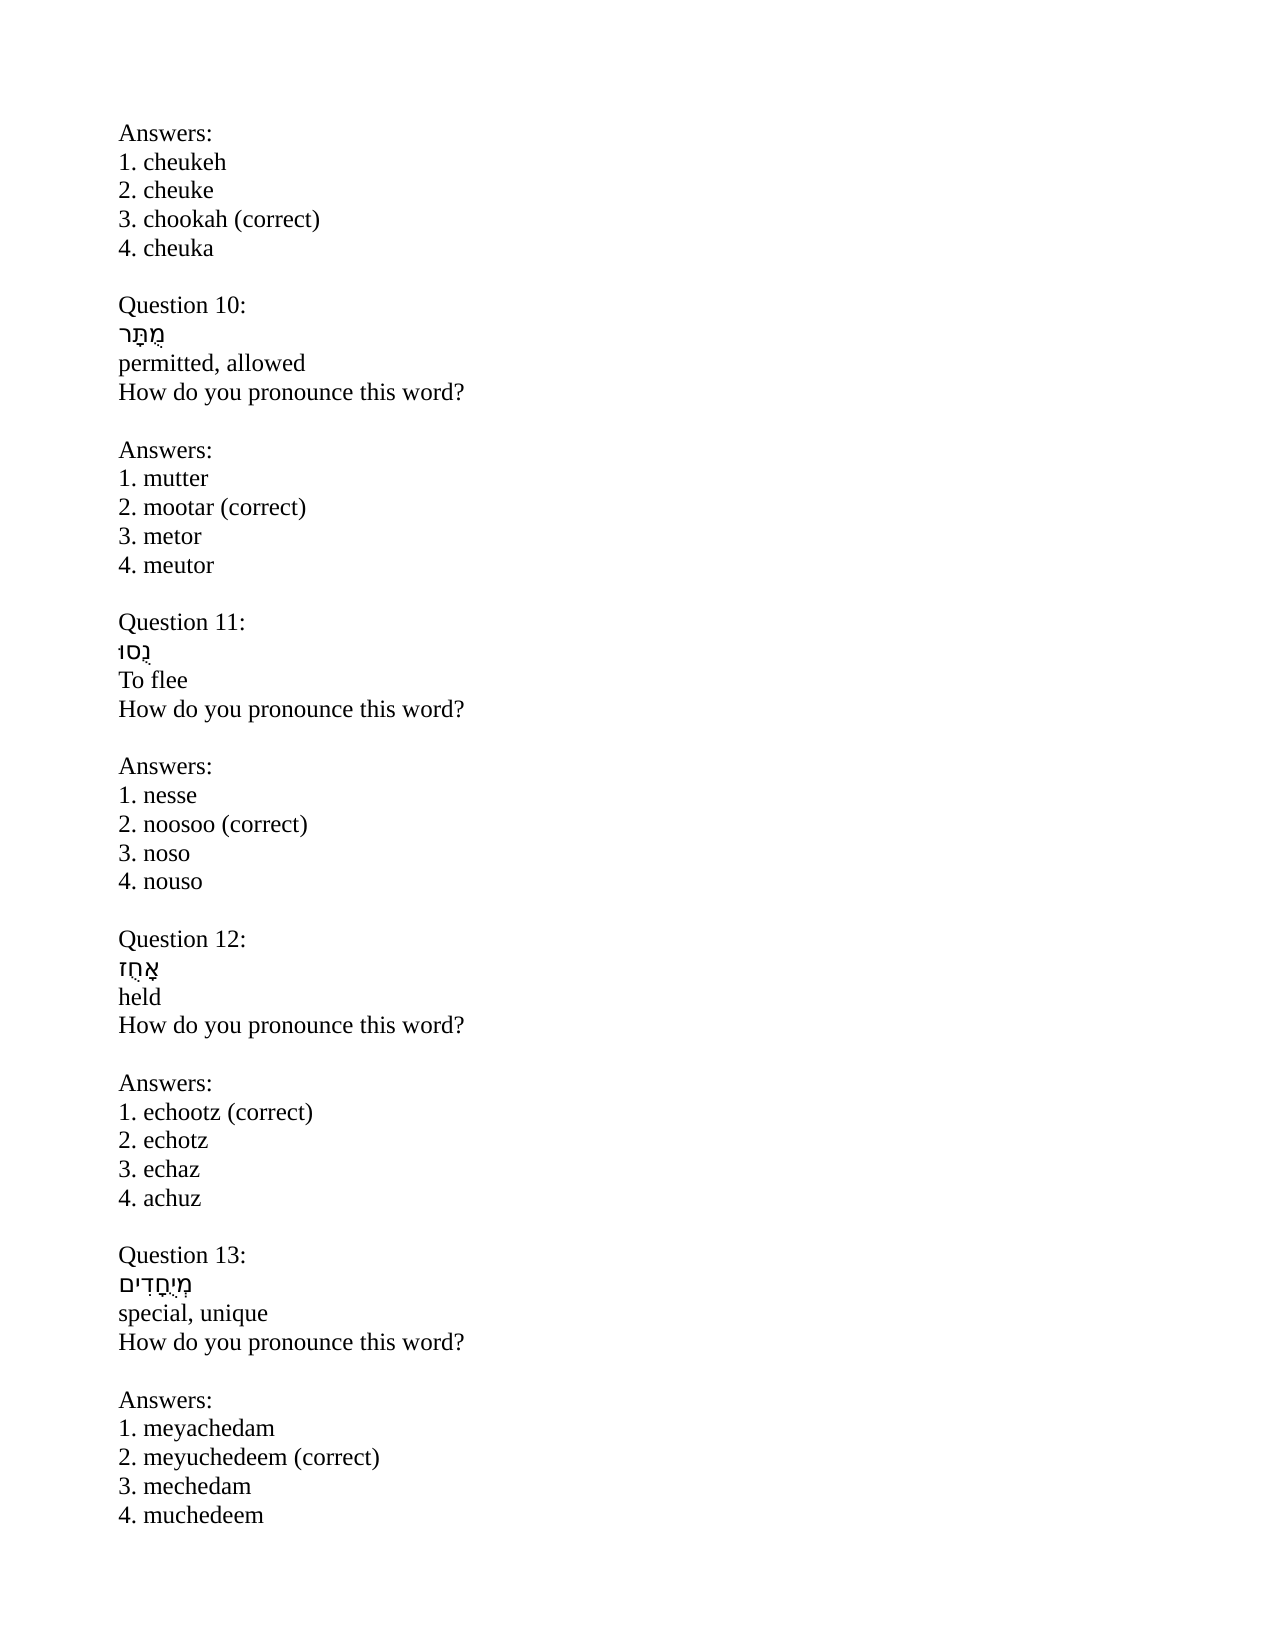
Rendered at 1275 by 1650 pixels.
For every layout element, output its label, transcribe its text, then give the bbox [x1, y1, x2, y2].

text אָחֻז [118, 953, 1157, 982]
text 1. meyachedam [118, 1413, 1157, 1442]
text 1. cheukeh [118, 147, 1157, 176]
text נֻסוּ [118, 636, 1157, 665]
text 3. echaz [118, 1154, 1157, 1183]
text To flee [118, 665, 1157, 694]
text מֻתָּר [118, 319, 1157, 348]
text 4. nouso [118, 866, 1157, 895]
text 4. achuz [118, 1183, 1157, 1212]
text How do you pronounce this word? [118, 1011, 1157, 1039]
text 1. echootz (correct) [118, 1097, 1157, 1126]
text 1. mutter [118, 463, 1157, 492]
text 2. echotz [118, 1126, 1157, 1154]
text Question 11: [118, 607, 1157, 636]
text 4. muchedeem [118, 1500, 1157, 1528]
text Answers: [118, 118, 1157, 147]
text How do you pronounce this word? [118, 377, 1157, 406]
text Answers: [118, 751, 1157, 780]
text 3. metor [118, 521, 1157, 550]
text 2. cheuke [118, 176, 1157, 204]
text 3. chookah (correct) [118, 204, 1157, 233]
text Answers: [118, 1385, 1157, 1413]
text permitted, allowed [118, 348, 1157, 377]
text 3. noso [118, 838, 1157, 866]
text Question 10: [118, 291, 1157, 319]
text Answers: [118, 435, 1157, 463]
text 4. meutor [118, 550, 1157, 578]
text How do you pronounce this word? [118, 1327, 1157, 1356]
text How do you pronounce this word? [118, 694, 1157, 723]
text special, unique [118, 1298, 1157, 1327]
text 3. mechedam [118, 1471, 1157, 1500]
text 4. cheuka [118, 233, 1157, 262]
text Question 13: [118, 1241, 1157, 1269]
text Answers: [118, 1068, 1157, 1097]
text held [118, 982, 1157, 1011]
text 2. meyuchedeem (correct) [118, 1442, 1157, 1471]
text 2. mootar (correct) [118, 492, 1157, 521]
text Question 12: [118, 924, 1157, 953]
text מְיֻחָדִים [118, 1269, 1157, 1298]
text 2. noosoo (correct) [118, 809, 1157, 838]
text 1. nesse [118, 780, 1157, 809]
